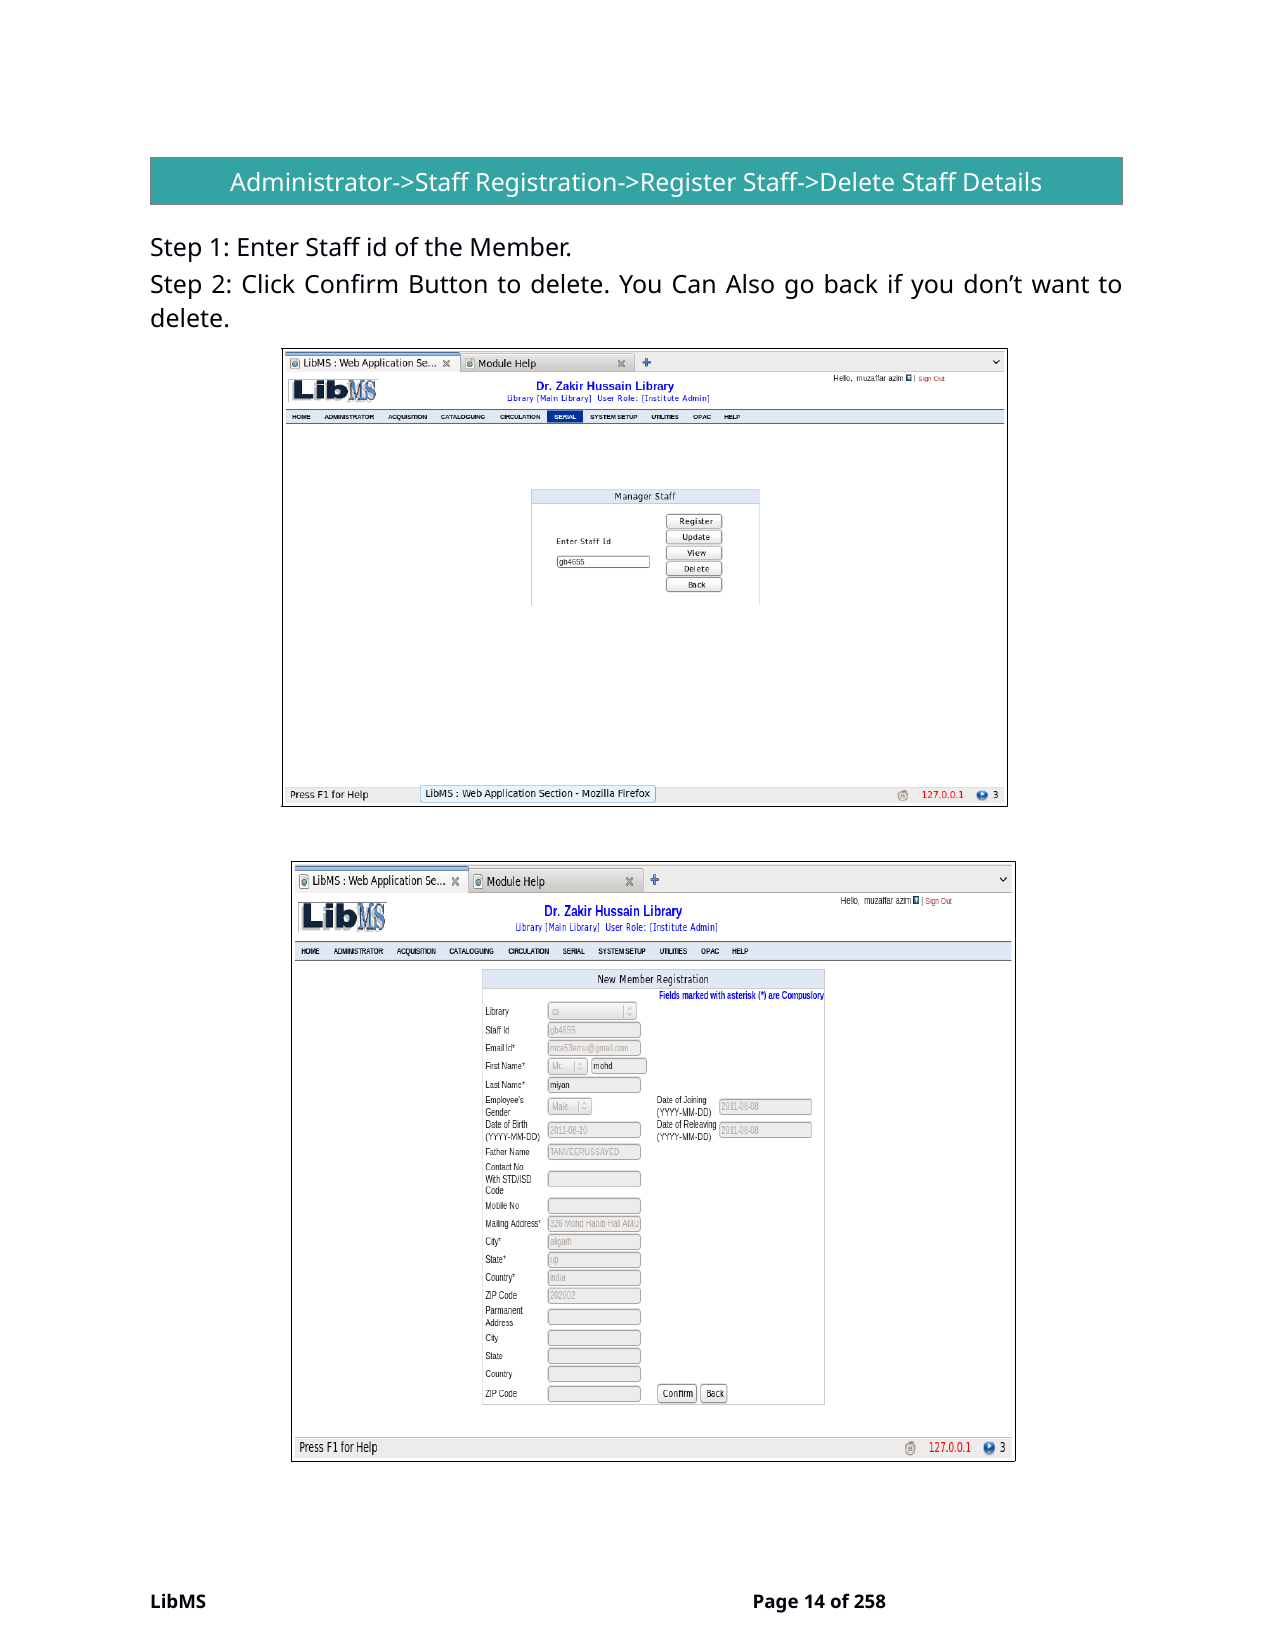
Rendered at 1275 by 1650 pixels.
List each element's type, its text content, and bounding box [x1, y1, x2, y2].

picture [285, 351, 1005, 803]
text Step 1: Enter Staff id of the Member. [150, 229, 1125, 263]
picture [294, 864, 1012, 1458]
text Step 2: Click Confirm Button to delete. You Can Also go back if you don’t want to delete. [150, 266, 1125, 334]
